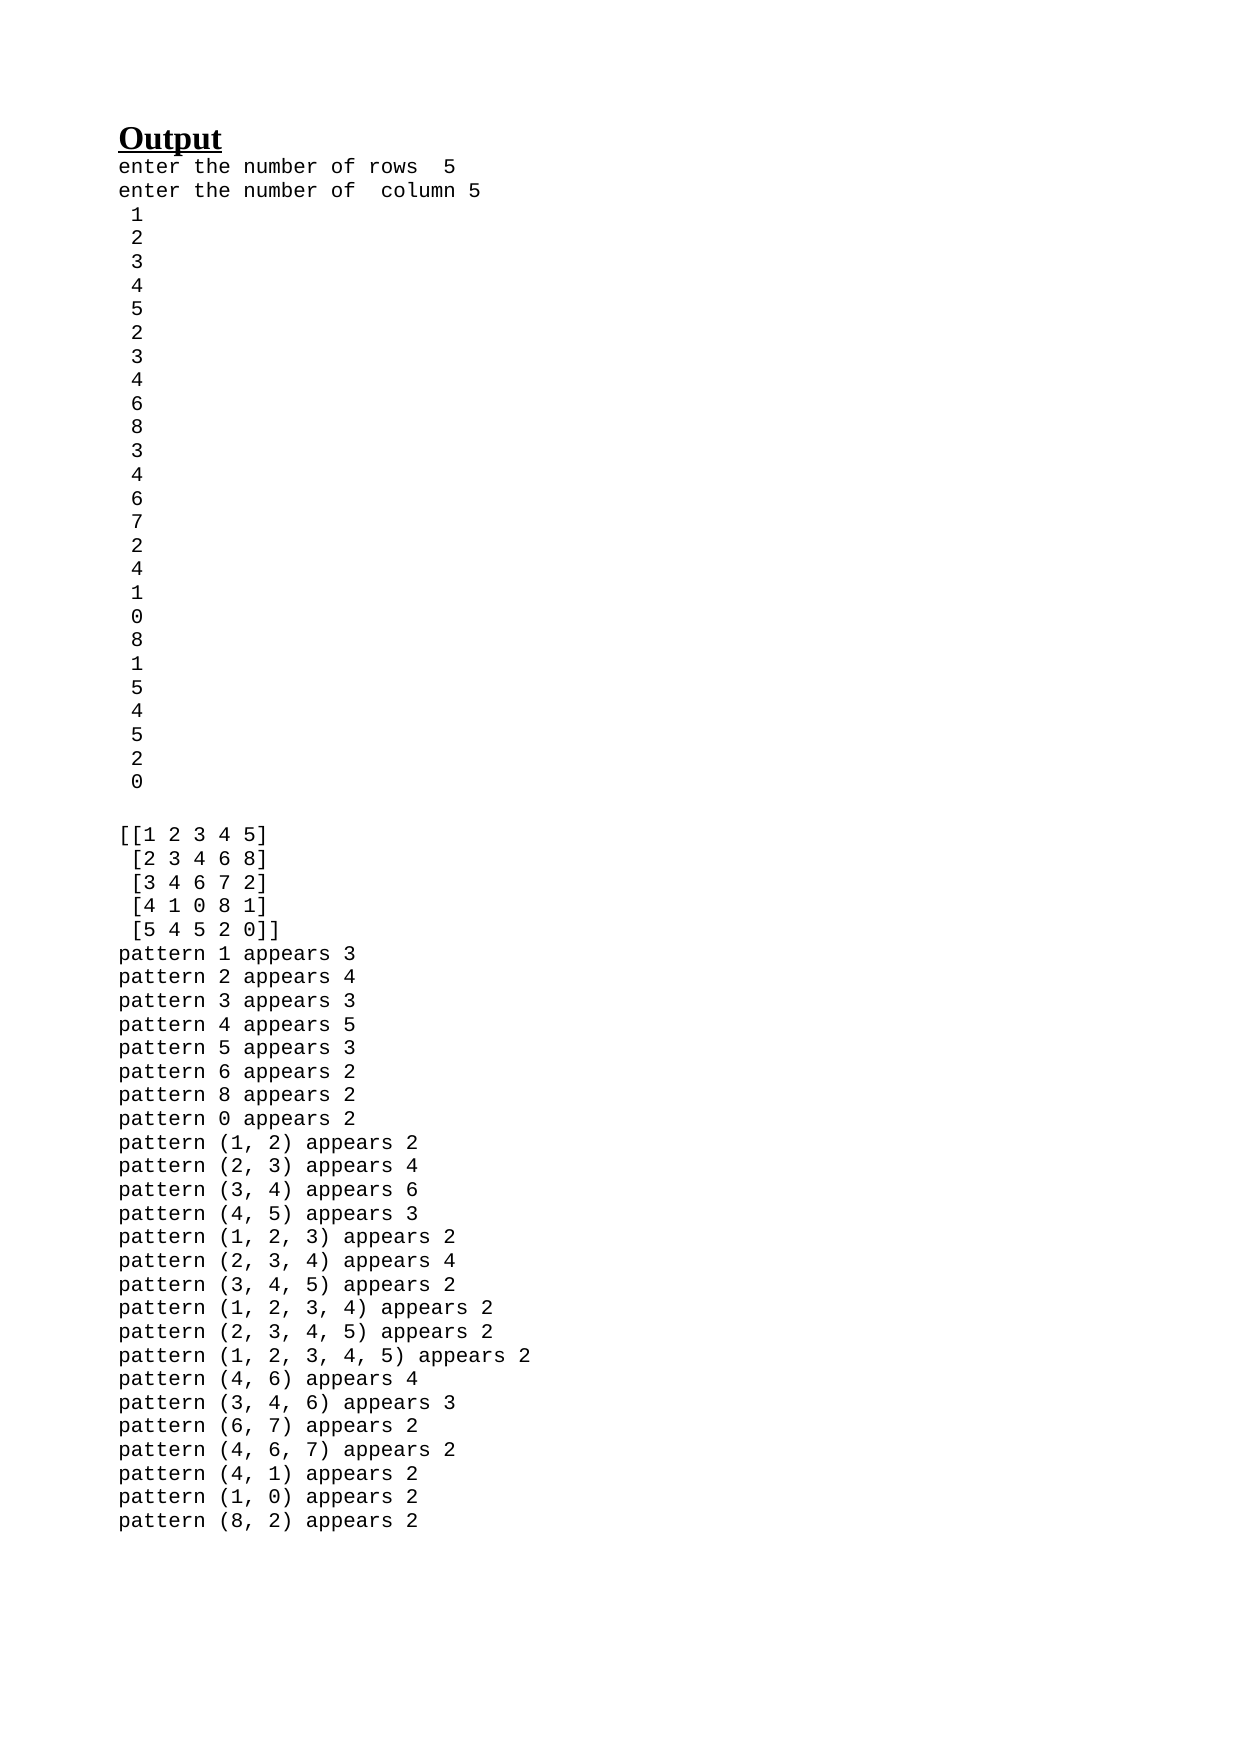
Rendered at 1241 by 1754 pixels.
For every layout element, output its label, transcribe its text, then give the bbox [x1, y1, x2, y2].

text 4 [118, 275, 1122, 298]
text 6 [118, 487, 1122, 511]
text pattern 2 appears 4 [118, 966, 1122, 990]
text Output [118, 118, 1122, 156]
text pattern (1, 0) appears 2 [118, 1486, 1122, 1510]
text 5 [118, 724, 1122, 748]
text pattern (1, 2, 3) appears 2 [118, 1226, 1122, 1250]
text pattern 8 appears 2 [118, 1084, 1122, 1108]
text 4 [118, 700, 1122, 724]
text [2 3 4 6 8] [118, 848, 1122, 872]
text 1 [118, 653, 1122, 677]
text pattern (3, 4, 6) appears 3 [118, 1392, 1122, 1416]
text pattern (2, 3) appears 4 [118, 1155, 1122, 1179]
text 0 [118, 771, 1122, 795]
text [[1 2 3 4 5] [118, 824, 1122, 848]
text 4 [118, 558, 1122, 582]
text pattern (4, 5) appears 3 [118, 1203, 1122, 1226]
text pattern (4, 1) appears 2 [118, 1463, 1122, 1486]
text [3 4 6 7 2] [118, 872, 1122, 895]
text pattern (6, 7) appears 2 [118, 1416, 1122, 1439]
text pattern 4 appears 5 [118, 1013, 1122, 1037]
text 2 [118, 748, 1122, 771]
text enter the number of column 5 [118, 180, 1122, 204]
text pattern (4, 6, 7) appears 2 [118, 1439, 1122, 1463]
text 5 [118, 298, 1122, 322]
text 8 [118, 417, 1122, 440]
text pattern 1 appears 3 [118, 943, 1122, 966]
text enter the number of rows 5 [118, 156, 1122, 180]
text pattern (1, 2) appears 2 [118, 1132, 1122, 1155]
text 3 [118, 251, 1122, 275]
text 1 [118, 204, 1122, 227]
text pattern 0 appears 2 [118, 1108, 1122, 1132]
text pattern 6 appears 2 [118, 1061, 1122, 1084]
text 4 [118, 369, 1122, 393]
text 5 [118, 677, 1122, 700]
text 2 [118, 322, 1122, 346]
text pattern (2, 3, 4) appears 4 [118, 1250, 1122, 1274]
text pattern 3 appears 3 [118, 990, 1122, 1013]
text 6 [118, 393, 1122, 417]
text pattern (2, 3, 4, 5) appears 2 [118, 1321, 1122, 1344]
text 3 [118, 440, 1122, 464]
text 4 [118, 464, 1122, 487]
text pattern (3, 4) appears 6 [118, 1179, 1122, 1203]
text pattern (8, 2) appears 2 [118, 1510, 1122, 1534]
text 1 [118, 582, 1122, 606]
text pattern (3, 4, 5) appears 2 [118, 1274, 1122, 1297]
text 0 [118, 606, 1122, 629]
text 3 [118, 346, 1122, 369]
text 2 [118, 535, 1122, 558]
text pattern (1, 2, 3, 4) appears 2 [118, 1297, 1122, 1321]
text 8 [118, 629, 1122, 653]
text [4 1 0 8 1] [118, 895, 1122, 919]
text [5 4 5 2 0]] [118, 919, 1122, 943]
text 7 [118, 511, 1122, 535]
text pattern (4, 6) appears 4 [118, 1368, 1122, 1392]
text pattern 5 appears 3 [118, 1037, 1122, 1061]
text 2 [118, 227, 1122, 251]
text pattern (1, 2, 3, 4, 5) appears 2 [118, 1344, 1122, 1368]
